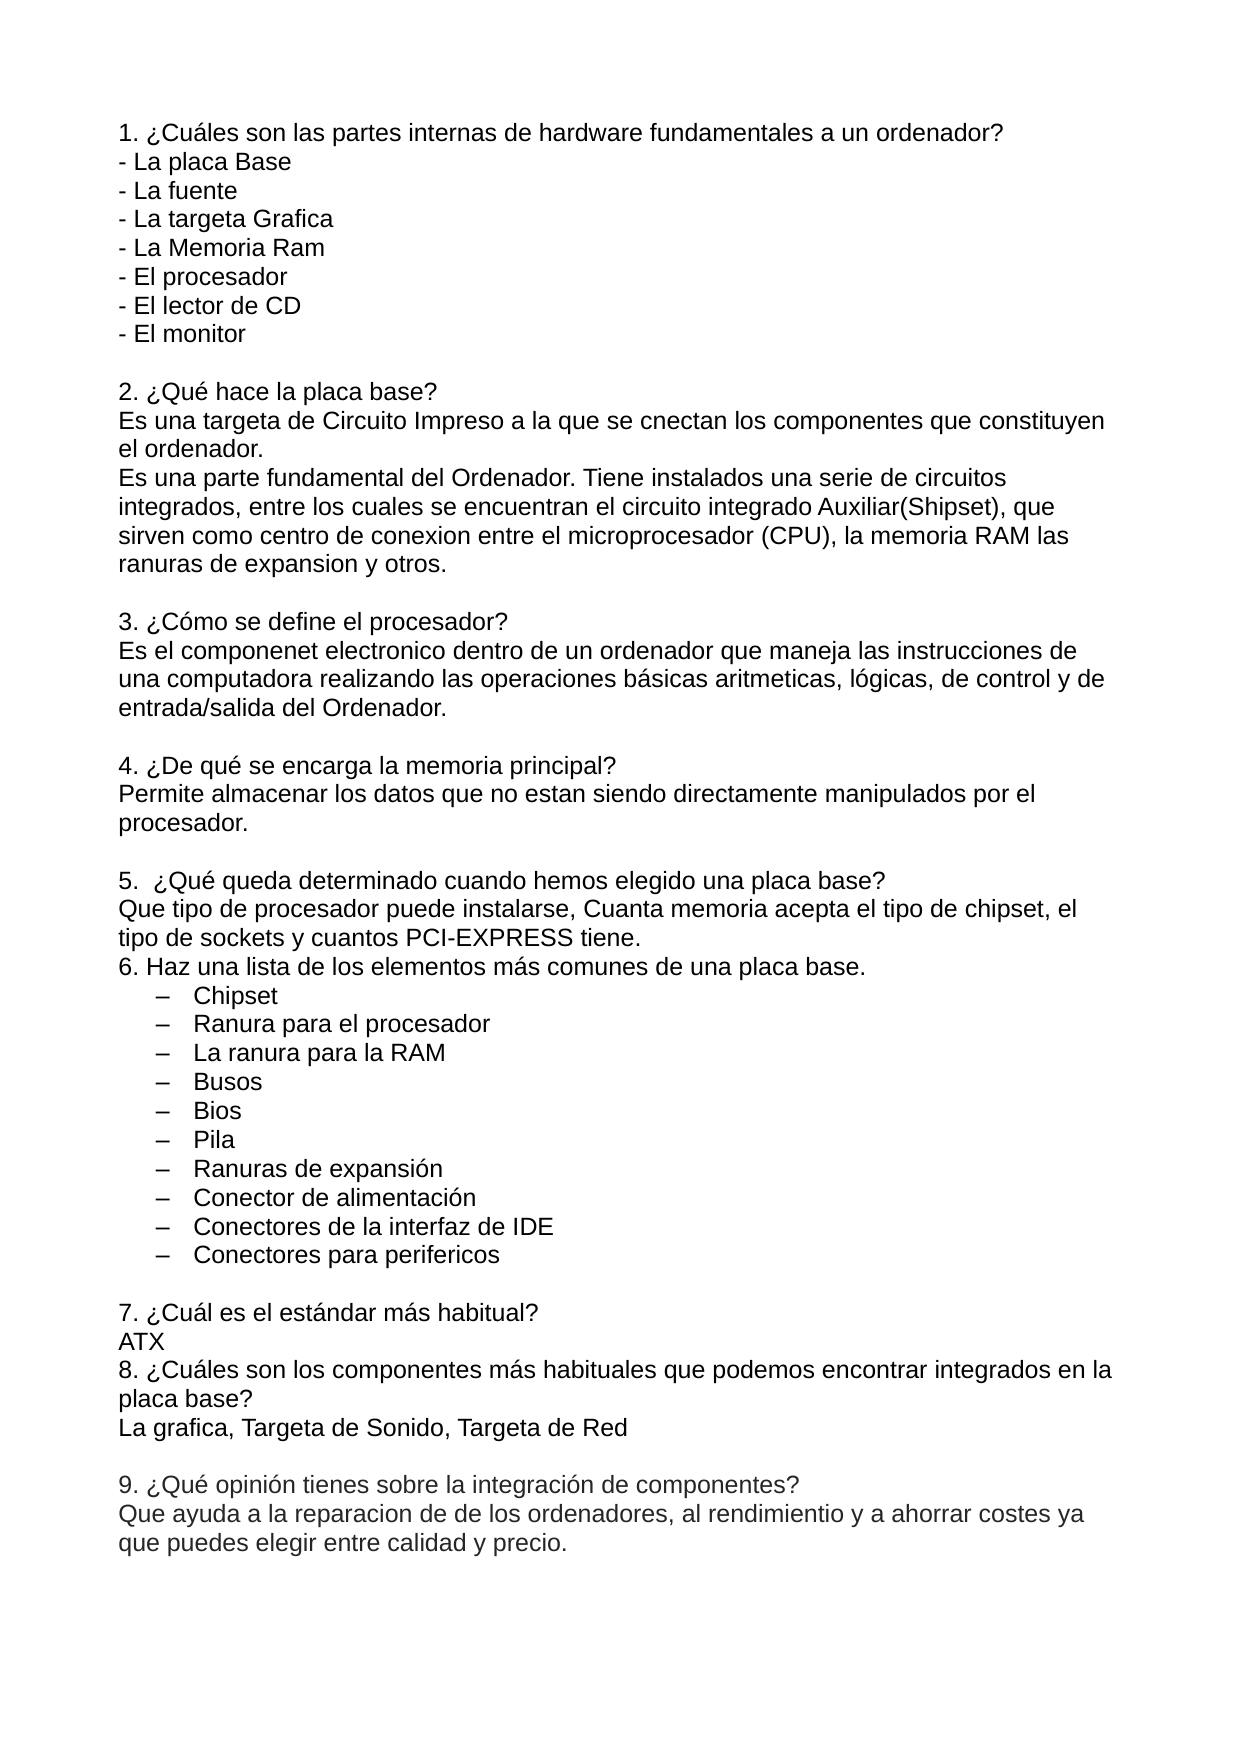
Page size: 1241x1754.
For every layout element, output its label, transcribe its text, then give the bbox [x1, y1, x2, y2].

text 9. ¿Qué opinión tienes sobre la integración de componentes? [118, 1470, 1122, 1499]
text 6. Haz una lista de los elementos más comunes de una placa base. [118, 952, 1122, 981]
text - El lector de CD [118, 291, 1122, 319]
text ATX [118, 1327, 1122, 1355]
text - El procesador [118, 262, 1122, 291]
text 3. ¿Cómo se define el procesador? [118, 607, 1122, 636]
text Permite almacenar los datos que no estan siendo directamente manipulados por el procesador. [118, 779, 1122, 837]
text Que ayuda a la reparacion de de los ordenadores, al rendimientio y a ahorrar costes ya que puedes elegir entre calidad y precio. [118, 1499, 1122, 1557]
list La ranura para la RAM [156, 1038, 1122, 1067]
text La grafica, Targeta de Sonido, Targeta de Red [118, 1413, 1122, 1442]
list Ranuras de expansión [156, 1154, 1122, 1183]
list Conector de alimentación [156, 1183, 1122, 1211]
list Conectores de la interfaz de IDE [156, 1211, 1122, 1240]
list Pila [156, 1125, 1122, 1154]
text 5. ¿Qué queda determinado cuando hemos elegido una placa base? [118, 866, 1122, 894]
list Chipset [156, 981, 1122, 1009]
text - La Memoria Ram [118, 233, 1122, 262]
list Busos [156, 1067, 1122, 1096]
text 4. ¿De qué se encarga la memoria principal? [118, 751, 1122, 779]
text - La fuente [118, 176, 1122, 204]
text 7. ¿Cuál es el estándar más habitual? [118, 1298, 1122, 1327]
text Es una targeta de Circuito Impreso a la que se cnectan los componentes que constituyen el ordenador. [118, 406, 1122, 463]
text 1. ¿Cuáles son las partes internas de hardware fundamentales a un ordenador? [118, 118, 1122, 147]
list Ranura para el procesador [156, 1009, 1122, 1038]
text - El monitor [118, 319, 1122, 348]
list Bios [156, 1096, 1122, 1125]
text - La targeta Grafica [118, 204, 1122, 233]
text Que tipo de procesador puede instalarse, Cuanta memoria acepta el tipo de chipset, el tipo de sockets y cuantos PCI-EXPRESS tiene. [118, 894, 1122, 952]
text - La placa Base [118, 147, 1122, 176]
list Conectores para perifericos [156, 1240, 1122, 1269]
text 2. ¿Qué hace la placa base? [118, 377, 1122, 406]
text Es el componenet electronico dentro de un ordenador que maneja las instrucciones de una computadora realizando las operaciones básicas aritmeticas, lógicas, de control y de entrada/salida del Ordenador. [118, 636, 1122, 722]
text Es una parte fundamental del Ordenador. Tiene instalados una serie de circuitos integrados, entre los cuales se encuentran el circuito integrado Auxiliar(Shipset), que sirven como centro de conexion entre el microprocesador (CPU), la memoria RAM las ranuras de expansion y otros. [118, 463, 1122, 578]
text 8. ¿Cuáles son los componentes más habituales que podemos encontrar integrados en la placa base? [118, 1355, 1122, 1413]
